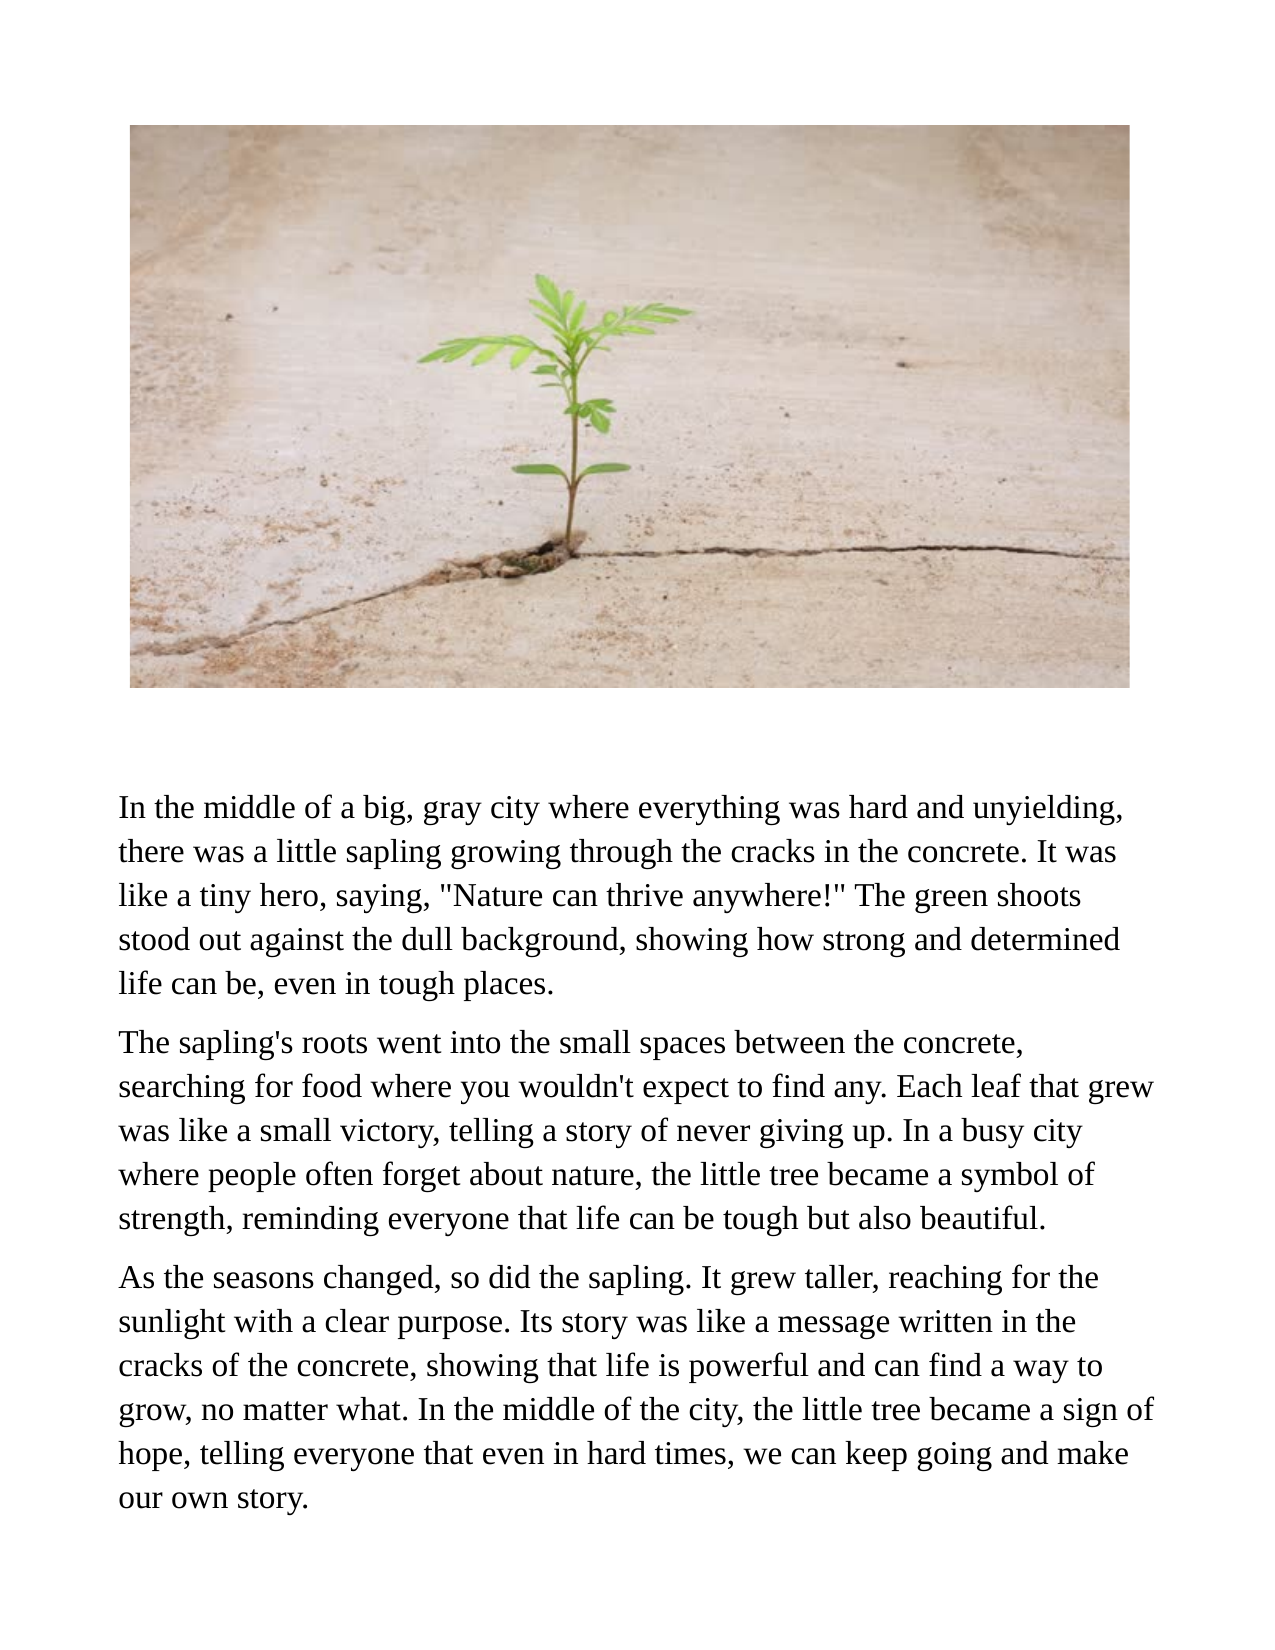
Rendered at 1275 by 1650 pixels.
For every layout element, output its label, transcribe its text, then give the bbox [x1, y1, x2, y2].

text As the seasons changed, so did the sapling. It grew taller, reaching for the sunlight with a clear purpose. Its story was like a message written in the cracks of the concrete, showing that life is powerful and can find a way to grow, no matter what. In the middle of the city, the little tree became a sign of hope, telling everyone that even in hard times, we can keep going and make our own story. [118, 1257, 1157, 1516]
text In the middle of a big, gray city where everything was hard and unyielding, there was a little sapling growing through the cracks in the concrete. It was like a tiny hero, saying, "Nature can thrive anywhere!" The green shoots stood out against the dull background, showing how strong and determined life can be, even in tough places. [118, 787, 1157, 1002]
text The sapling's roots went into the small spaces between the concrete, searching for food where you wouldn't expect to find any. Each leaf that grew was like a small victory, telling a story of never giving up. In a busy city where people often forget about nature, the little tree became a symbol of strength, reminding everyone that life can be tough but also beautiful. [118, 1022, 1157, 1237]
picture [129, 125, 1130, 688]
